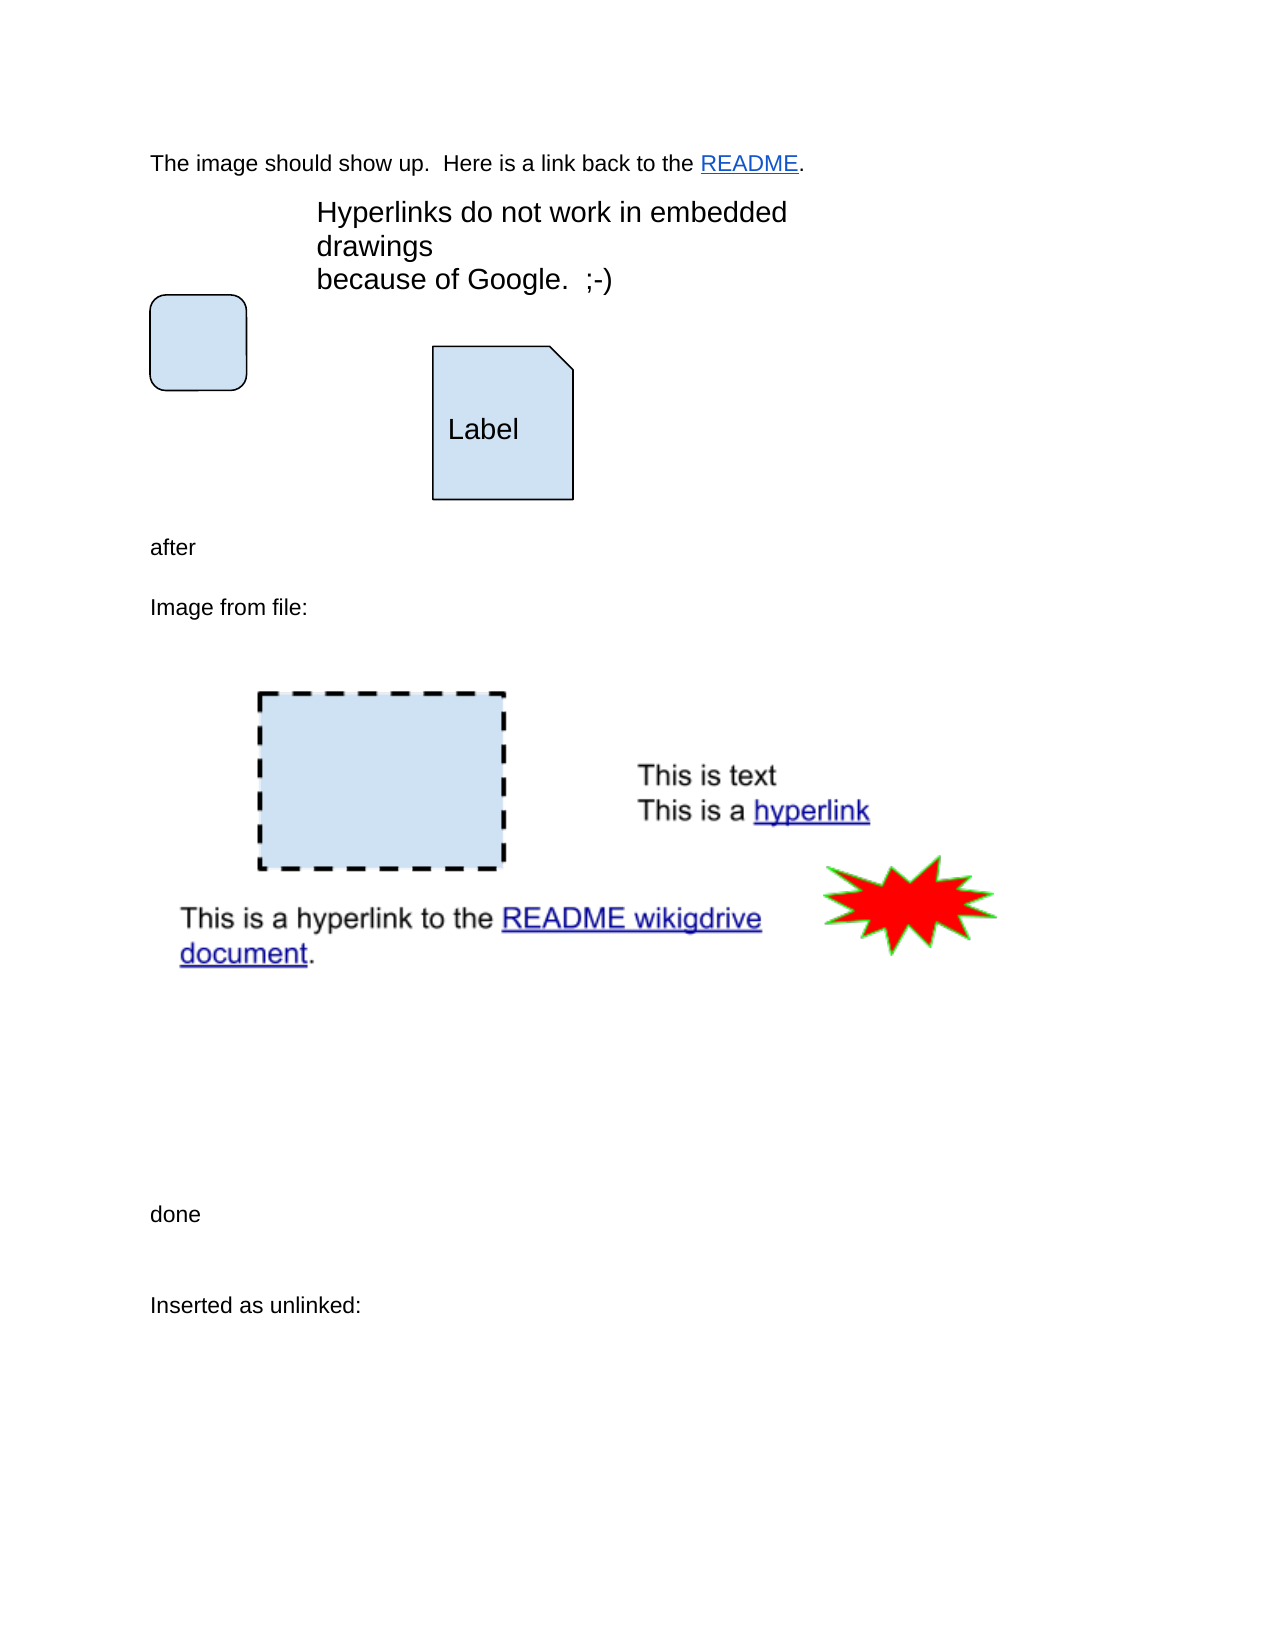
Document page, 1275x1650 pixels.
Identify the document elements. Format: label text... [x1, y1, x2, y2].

picture [150, 654, 1094, 1167]
text Inserted as unlinked: [150, 1292, 1125, 1318]
text after [150, 534, 1125, 560]
text Image from file: [150, 594, 1125, 620]
text The image should show up. Here is a link back to the README. [150, 150, 1125, 176]
text done [150, 1201, 1125, 1227]
